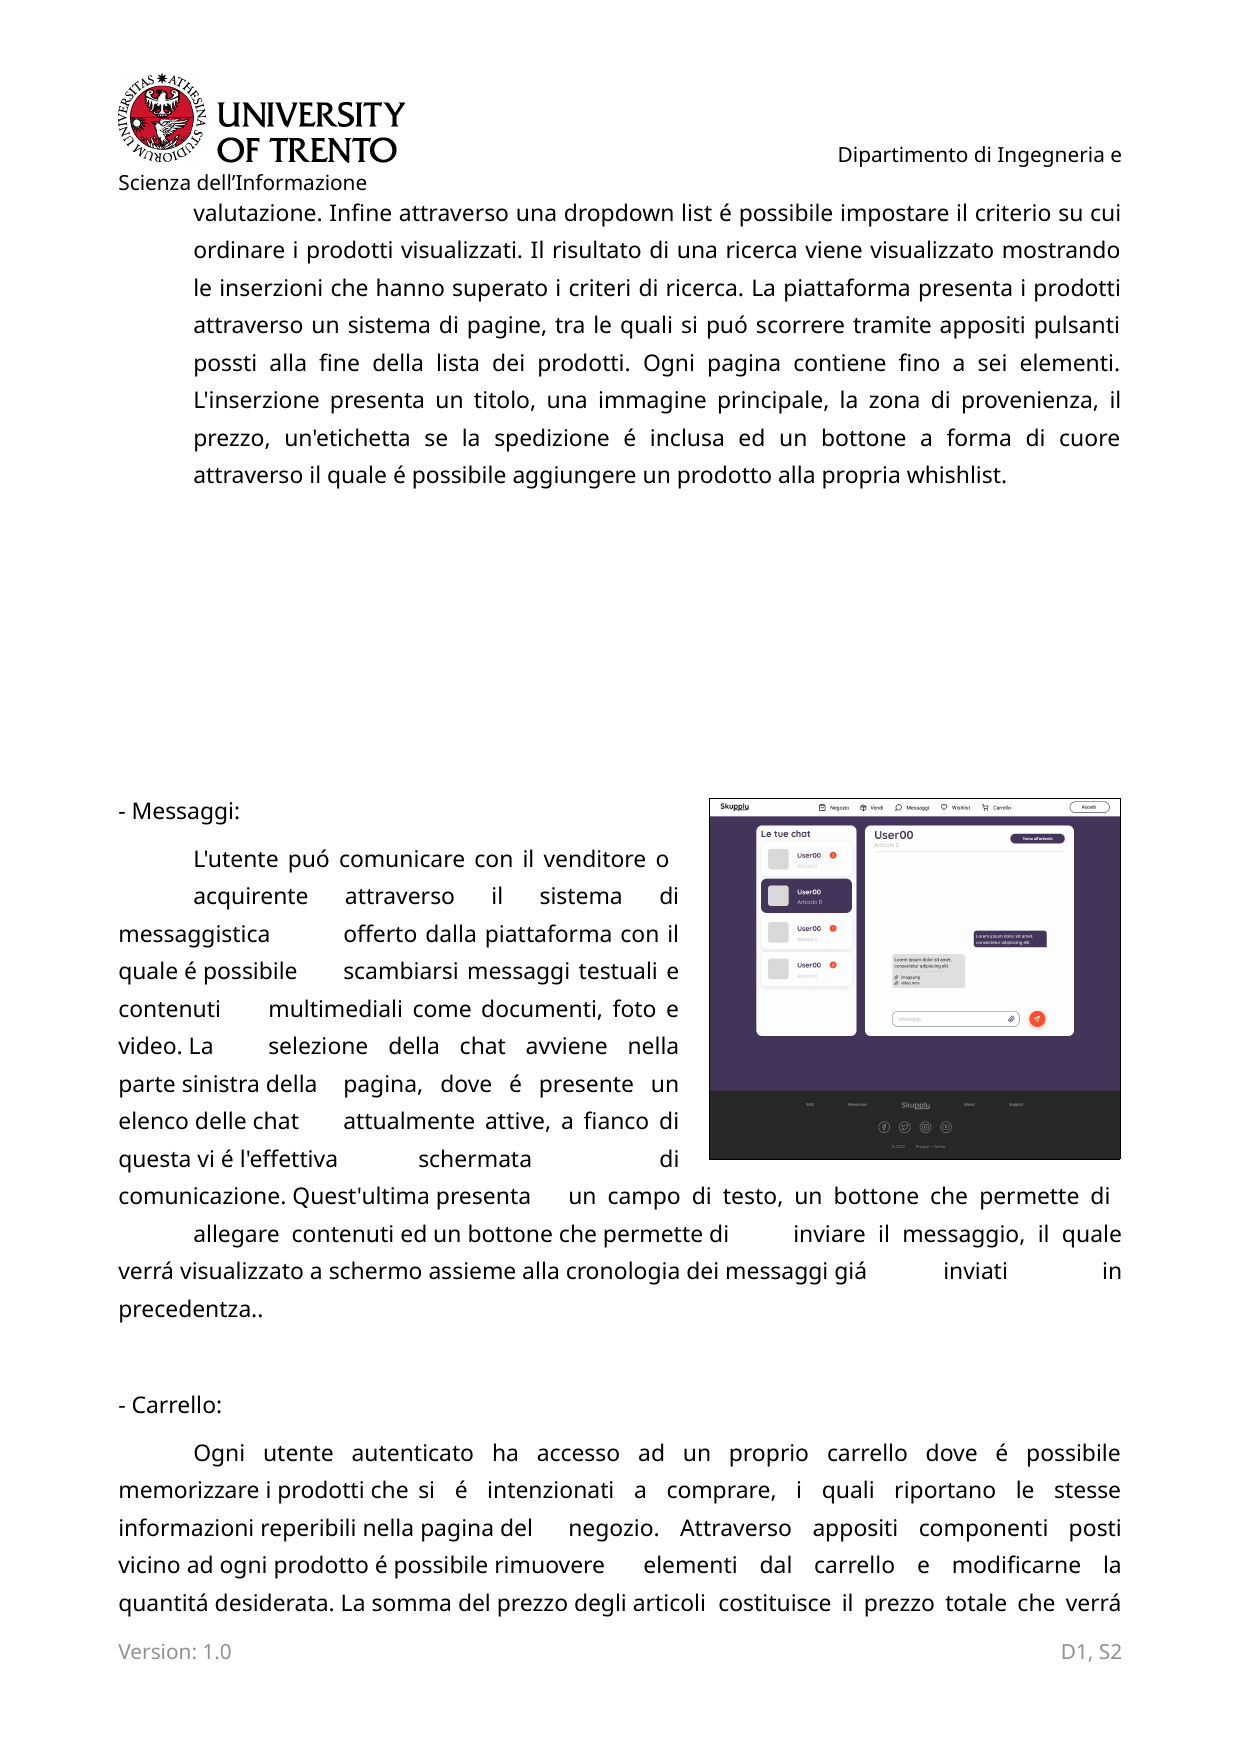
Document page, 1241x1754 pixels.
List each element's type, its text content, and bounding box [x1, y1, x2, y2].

list valutazione. Infine attraverso una dropdown list é possibile impostare il criterio su cui ordinare i prodotti visualizzati. Il risultato di una ricerca viene visualizzato mostrando le inserzioni che hanno superato i criteri di ricerca. La piattaforma presenta i prodotti attraverso un sistema di pagine, tra le quali si puó scorrere tramite appositi pulsanti possti alla fine della lista dei prodotti. Ogni pagina contiene fino a sei elementi. L'inserzione presenta un titolo, una immagine principale, la zona di provenienza, il prezzo, un'etichetta se la spedizione é inclusa ed un bottone a forma di cuore attraverso il quale é possibile aggiungere un prodotto alla propria whishlist. [156, 197, 1122, 491]
text - Carrello: [118, 1389, 1122, 1420]
picture [710, 799, 1120, 1159]
picture [118, 73, 414, 163]
text - Messaggi: [118, 795, 1122, 826]
text Ogni utente autenticato ha accesso ad un proprio carrello dove é possibile memorizzare i prodotti che si é intenzionati a comprare, i quali riportano le stesse informazioni reperibili nella pagina del negozio. Attraverso appositi componenti posti vicino ad ogni prodotto é possibile rimuovere elementi dal carrello e modificarne la quantitá desiderata. La somma del prezzo degli articoli costituisce il prezzo totale che verrá [118, 1437, 1122, 1618]
text L'utente puó comunicare con il venditore o acquirente attraverso il sistema di messaggistica offerto dalla piattaforma con il quale é possibile scambiarsi messaggi testuali e contenuti multimediali come documenti, foto e video. La selezione della chat avviene nella parte sinistra della pagina, dove é presente un elenco delle chat attualmente attive, a fianco di questa vi é l'effettiva schermata di comunicazione. Quest'ultima presenta un campo di testo, un bottone che permette di allegare contenuti ed un bottone che permette di inviare il messaggio, il quale verrá visualizzato a schermo assieme alla cronologia dei messaggi giá inviati in precedentza.. [118, 843, 1122, 1324]
